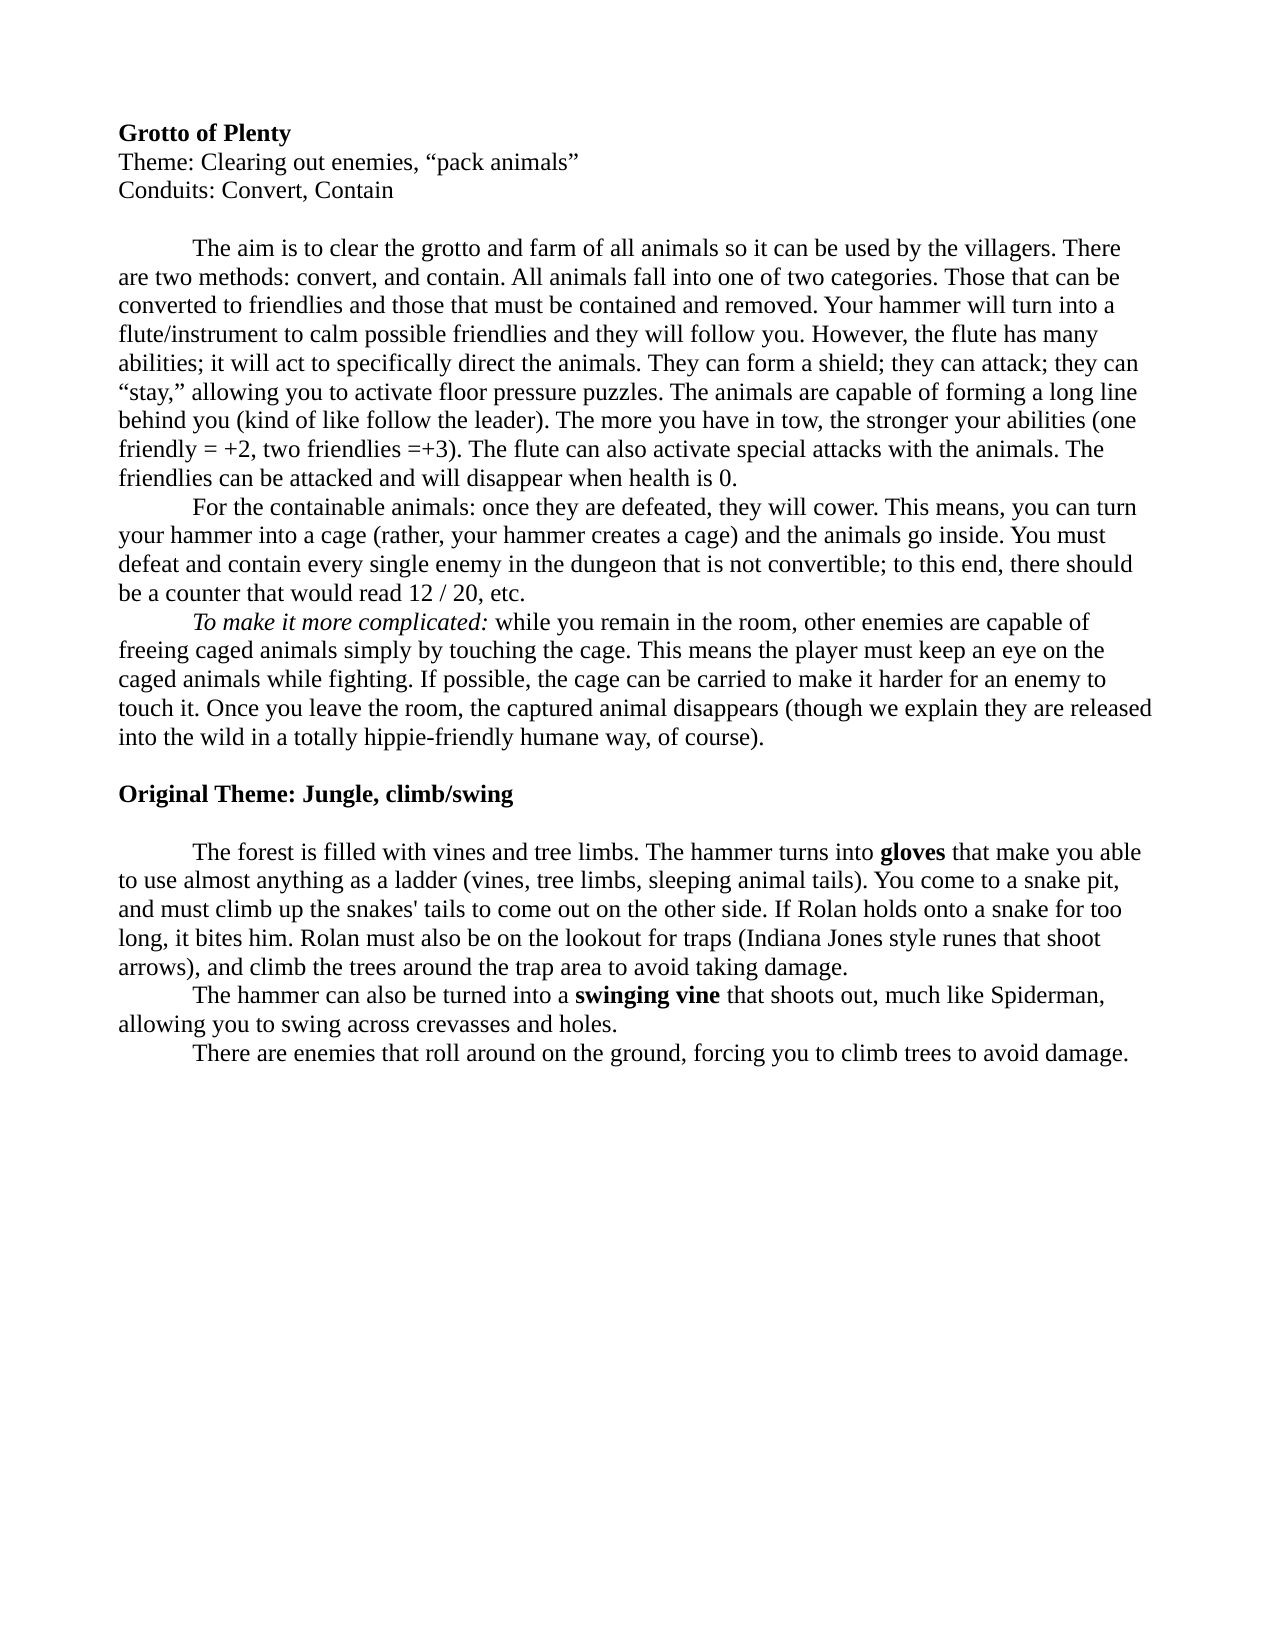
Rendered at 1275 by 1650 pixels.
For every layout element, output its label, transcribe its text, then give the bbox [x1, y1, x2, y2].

text For the containable animals: once they are defeated, they will cower. This means, you can turn your hammer into a cage (rather, your hammer creates a cage) and the animals go inside. You must defeat and contain every single enemy in the dungeon that is not convertible; to this end, there should be a counter that would read 12 / 20, etc. [118, 492, 1157, 607]
text Conduits: Convert, Contain [118, 176, 1157, 204]
text Grotto of Plenty [118, 118, 1157, 147]
text There are enemies that roll around on the ground, forcing you to climb trees to avoid damage. [118, 1038, 1157, 1067]
text To make it more complicated: while you remain in the room, other enemies are capable of freeing caged animals simply by touching the cage. This means the player must keep an eye on the caged animals while fighting. If possible, the cage can be carried to make it harder for an enemy to touch it. Once you leave the room, the captured animal disappears (though we explain they are released into the wild in a totally hippie-friendly humane way, of course). [118, 607, 1157, 751]
text The forest is filled with vines and tree limbs. The hammer turns into gloves that make you able to use almost anything as a ladder (vines, tree limbs, sleeping animal tails). You come to a snake pit, and must climb up the snakes' tails to come out on the other side. If Rolan holds onto a snake for too long, it bites him. Rolan must also be on the lookout for traps (Indiana Jones style runes that shoot arrows), and climb the trees around the trap area to avoid taking damage. [118, 837, 1157, 981]
text Theme: Clearing out enemies, “pack animals” [118, 147, 1157, 176]
text The aim is to clear the grotto and farm of all animals so it can be used by the villagers. There are two methods: convert, and contain. All animals fall into one of two categories. Those that can be converted to friendlies and those that must be contained and removed. Your hammer will turn into a flute/instrument to calm possible friendlies and they will follow you. However, the flute has many abilities; it will act to specifically direct the animals. They can form a shield; they can attack; they can “stay,” allowing you to activate floor pressure puzzles. The animals are capable of forming a long line behind you (kind of like follow the leader). The more you have in tow, the stronger your abilities (one friendly = +2, two friendlies =+3). The flute can also activate special attacks with the animals. The friendlies can be attacked and will disappear when health is 0. [118, 233, 1157, 492]
text The hammer can also be turned into a swinging vine that shoots out, much like Spiderman, allowing you to swing across crevasses and holes. [118, 981, 1157, 1038]
text Original Theme: Jungle, climb/swing [118, 779, 1157, 808]
